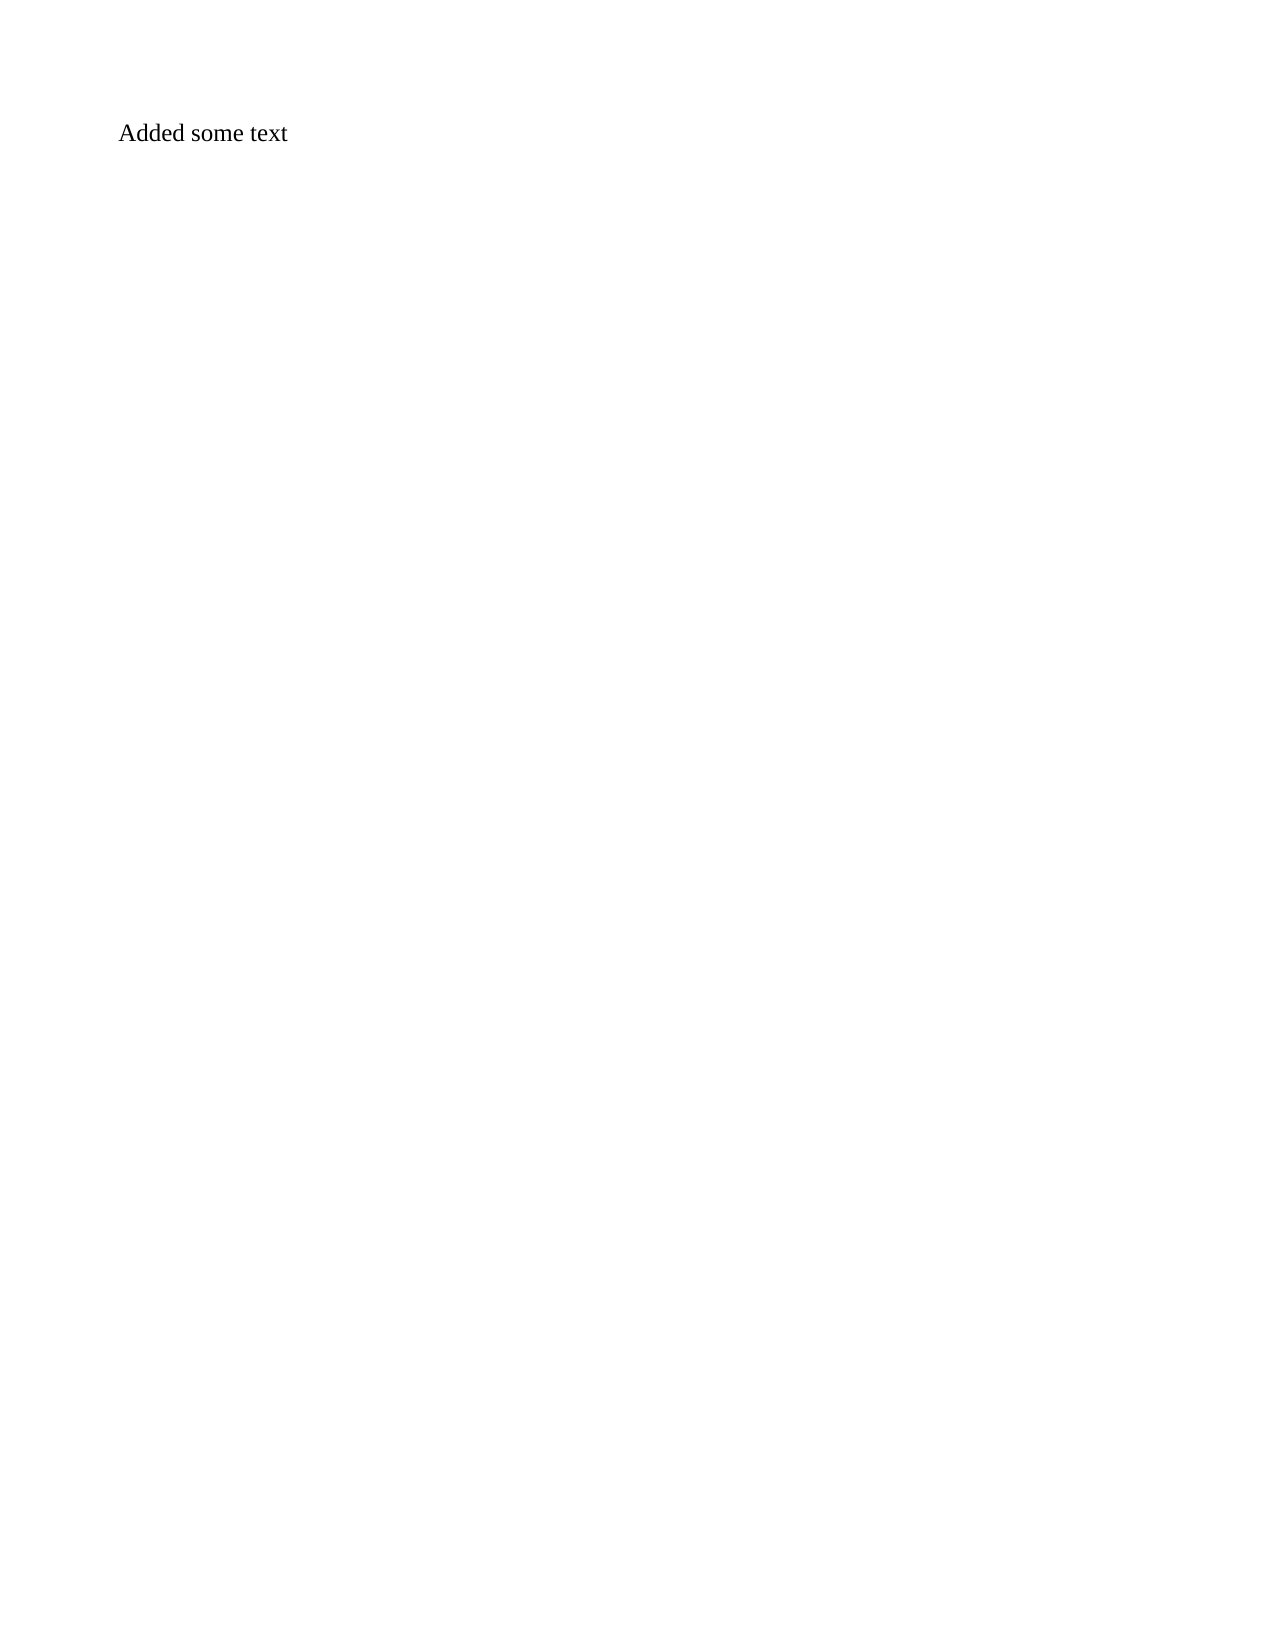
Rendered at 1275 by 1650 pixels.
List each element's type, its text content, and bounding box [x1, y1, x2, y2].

text Added some text [118, 118, 1157, 147]
